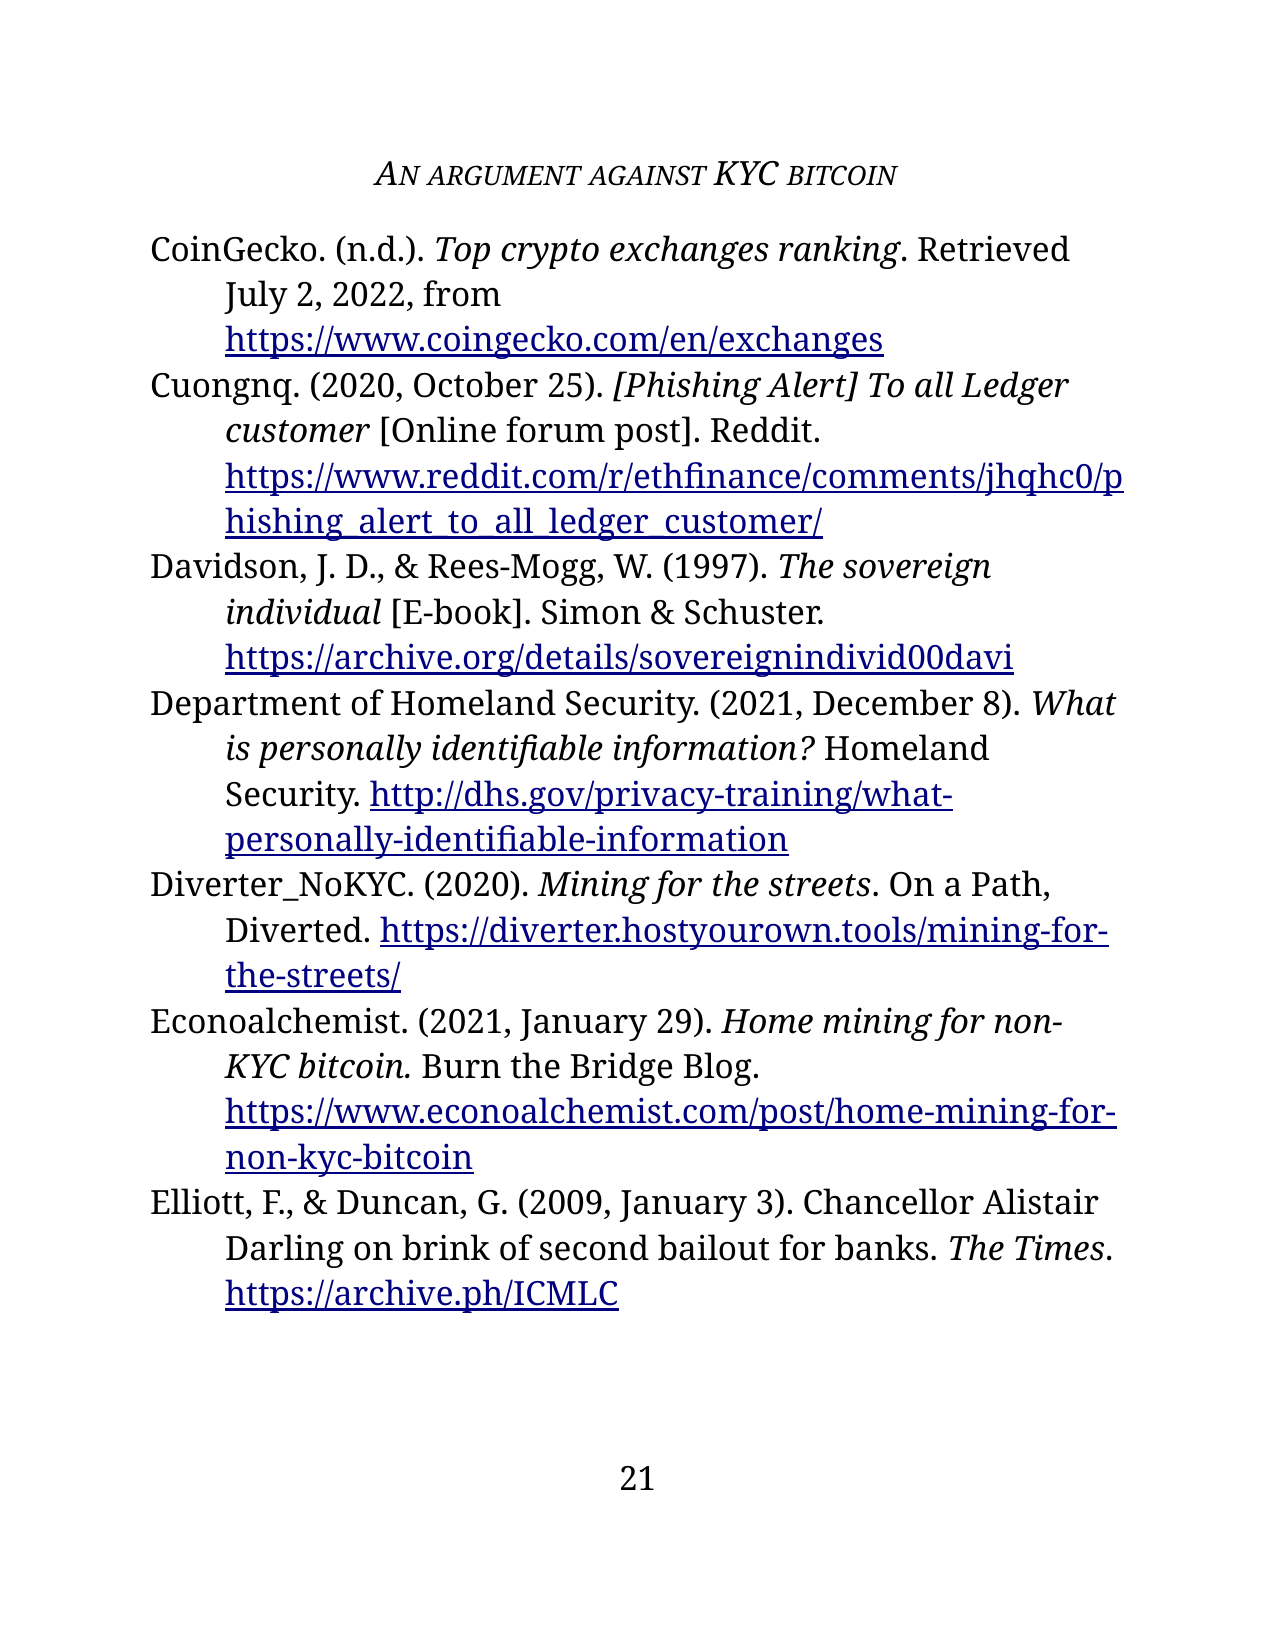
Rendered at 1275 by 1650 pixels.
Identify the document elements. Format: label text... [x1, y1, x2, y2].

text Diverter_NoKYC. (2020). Mining for the streets. On a Path, Diverted. https://diverter.hostyourown.tools/mining-for-the-streets/ [150, 861, 1125, 997]
text Department of Homeland Security. (2021, December 8). What is personally identifiable information? Homeland Security. http://dhs.gov/privacy-training/what-personally-identifiable-information [150, 679, 1125, 861]
text CoinGecko. (n.d.). Top crypto exchanges ranking. Retrieved July 2, 2022, from https://www.coingecko.com/en/exchanges [150, 225, 1125, 362]
text Cuongnq. (2020, October 25). [Phishing Alert] To all Ledger customer [Online forum post]. Reddit. https://www.reddit.com/r/ethfinance/comments/jhqhc0/phishing_alert_to_all_ledger_customer/ [150, 362, 1125, 543]
text Econoalchemist. (2021, January 29). Home mining for non-KYC bitcoin. Burn the Bridge Blog. https://www.econoalchemist.com/post/home-mining-for-non-kyc-bitcoin [150, 997, 1125, 1179]
text Davidson, J. D., & Rees-Mogg, W. (1997). The sovereign individual [E-book]. Simon & Schuster. https://archive.org/details/sovereignindivid00davi [150, 543, 1125, 679]
text Elliott, F., & Duncan, G. (2009, January 3). Chancellor Alistair Darling on brink of second bailout for banks. The Times. https://archive.ph/ICMLC [150, 1179, 1125, 1315]
